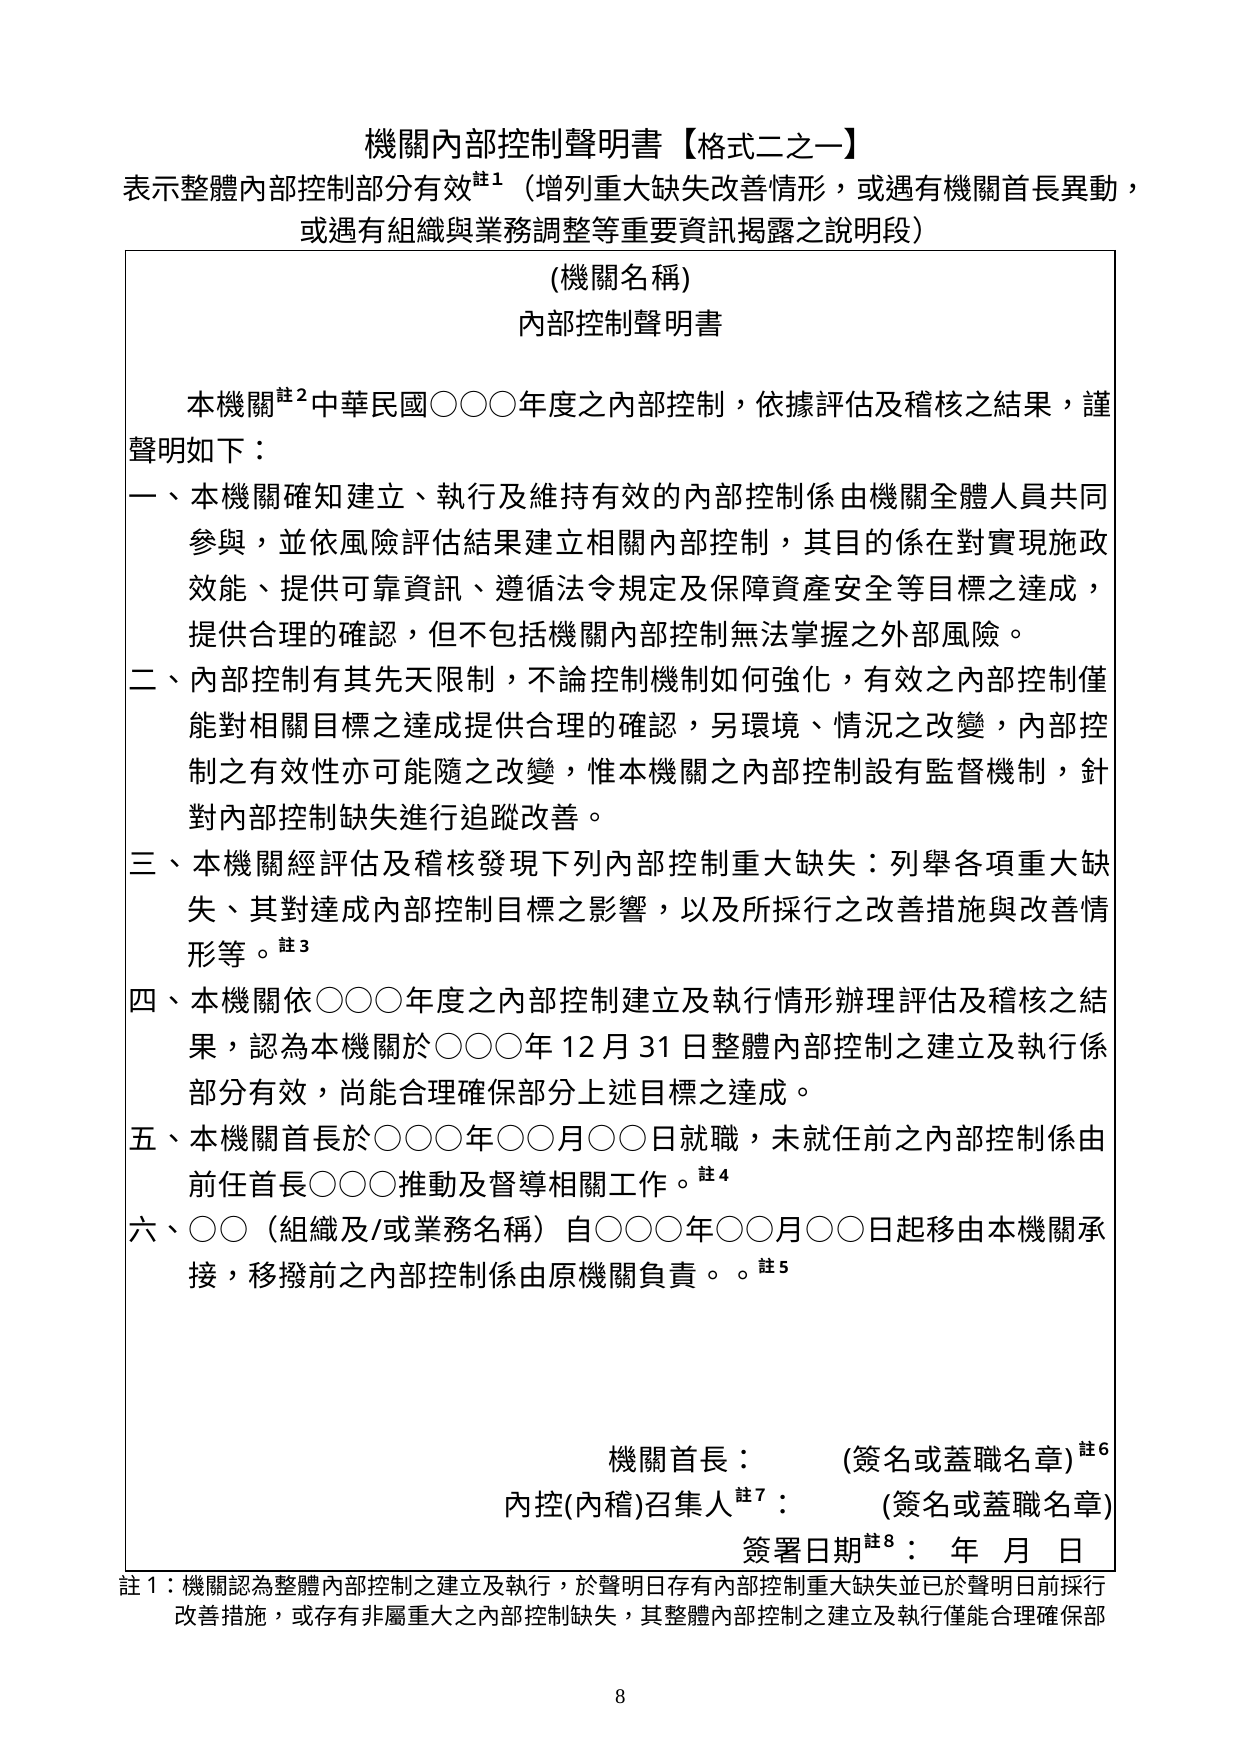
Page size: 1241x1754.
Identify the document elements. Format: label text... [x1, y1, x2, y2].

text 機關內部控制聲明書【格式二之一】 [118, 118, 1122, 166]
text 註1：機關認為整體內部控制之建立及執行，於聲明日存有內部控制重大缺失並已於聲明日前採行改善措施，或存有非屬重大之內部控制缺失，其整體內部控制之建立及執行僅能合理確保部 [118, 1572, 1107, 1630]
text 表示整體內部控制部分有效註１（增列重大缺失改善情形，或遇有機關首長異動，或遇有組織與業務調整等重要資訊揭露之說明段） [118, 166, 1122, 250]
table_header (機關名稱) 內部控制聲明書 本機關註２中華民國○○○年度之內部控制，依據評估及稽核之結果，謹聲明如下： 一、本機關確知建立、執行及維持有效的內部控制係由機關全體人員共同參與，並依風險評估結果建立相關內部控制，其目的係在對實現施政效能、提供可靠資訊、遵循法令規定及保障資產安全等目標之達成，提供合理的確認，但不包括機關內部控制無法掌握之外部風險。 二、內部控制有其先天限制，不論控制機制如何強化，有效之內部控制僅能對相關目標之達成提供合理的確認，另環境、情況之改變，內部控制之有效性亦可能隨之改變，惟本機關之內部控制設有監督機制，針對內部控制缺失進行追蹤改善。 三、本機關經評估及稽核發現下列內部控制重大缺失：列舉各項重大缺失、其對達成內部控制目標之影響，以及所採行之改善措施與改善情形等。註3 四、本機關依○○○年度之內部控制建立及執行情形辦理評估及稽核之結果，認為本機關於○○○年12月31日整體內部控制之建立及執行係部分有效，尚能合理確保部分上述目標之達成。 五、本機關首長於○○○年○○月○○日就職，未就任前之內部控制係由前任首長○○○推動及督導相關工作。註4 六、○○（組織及/或業務名稱）自○○○年○○月○○日起移由本機關承接，移撥前之內部控制係由原機關負責。。註5 機關首長： (簽名或蓋職名章) 註６ 內控(內稽)召集人註７： (簽名或蓋職名章) 簽署日期註８： 年 月 日 [126, 251, 1114, 1570]
